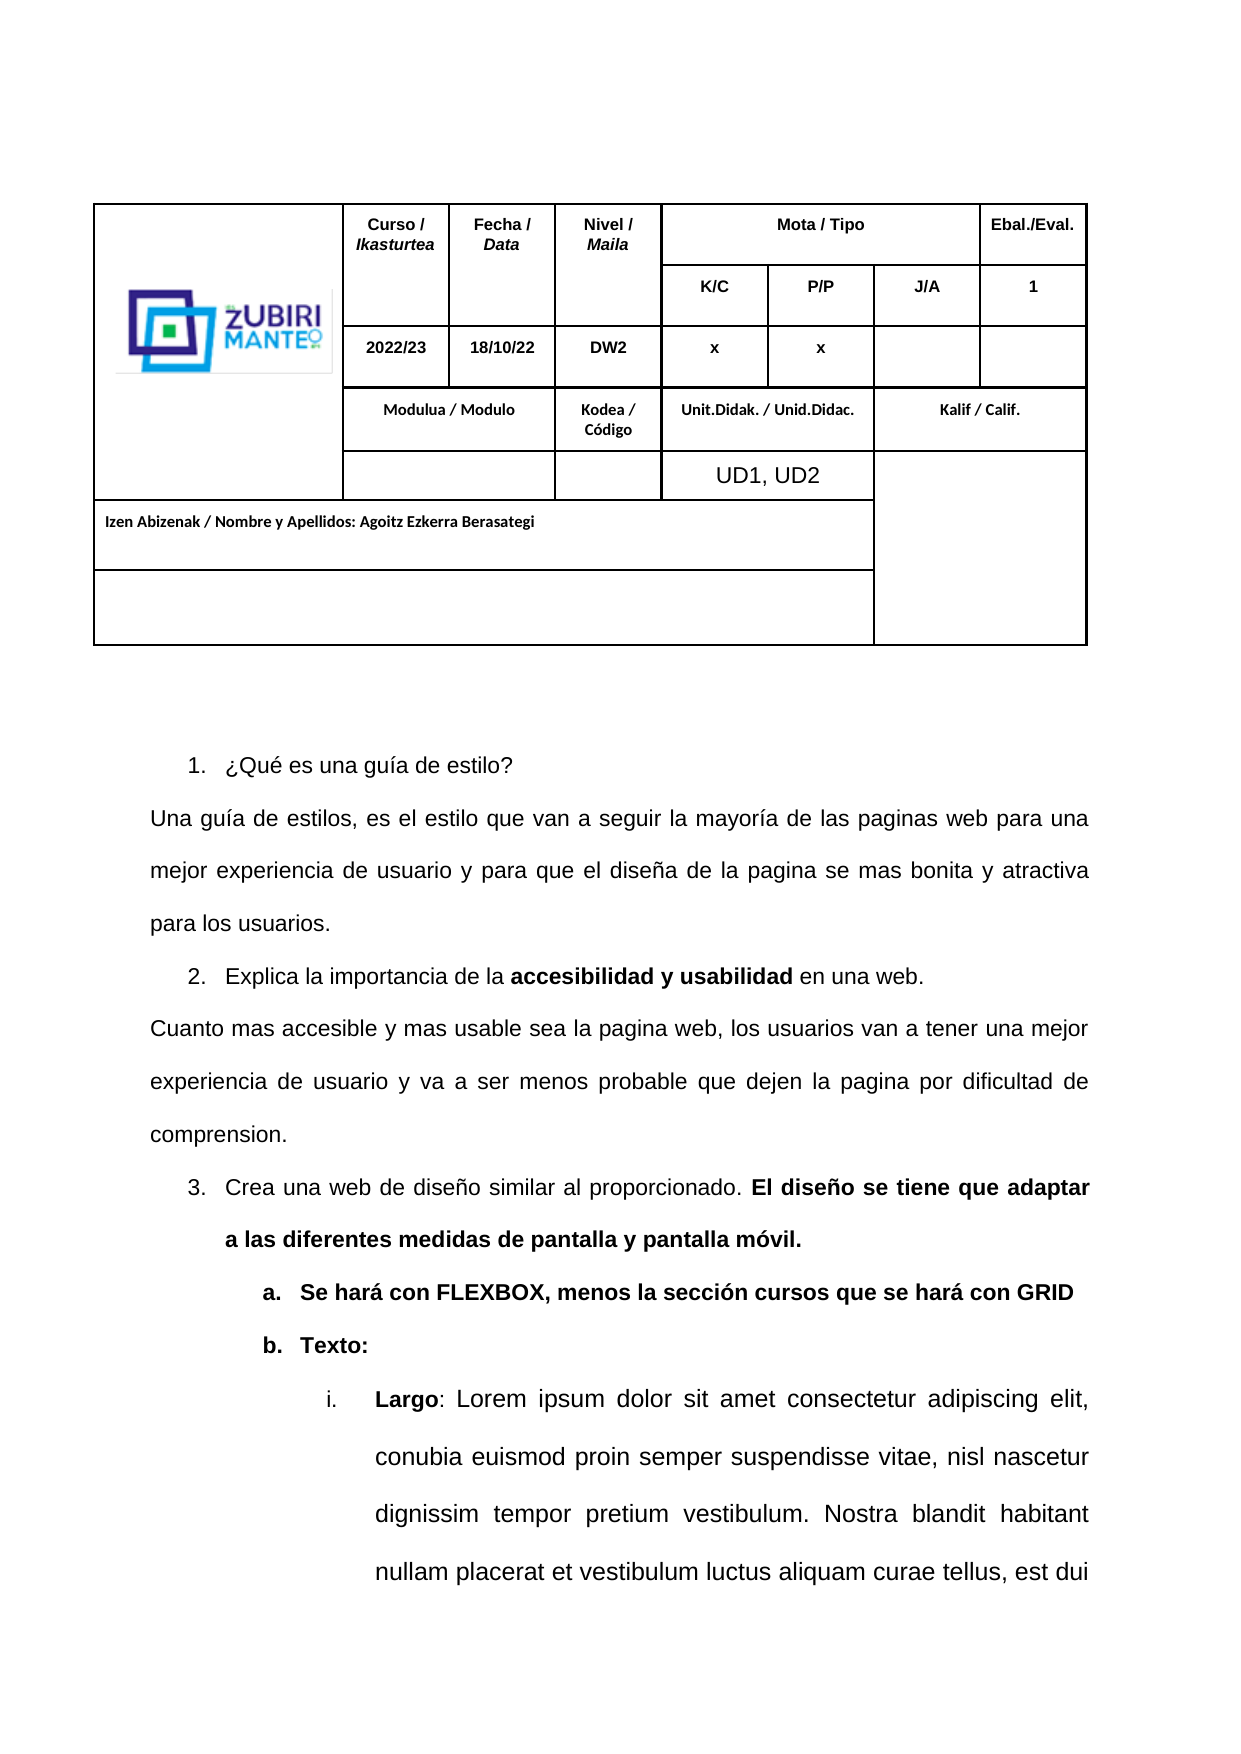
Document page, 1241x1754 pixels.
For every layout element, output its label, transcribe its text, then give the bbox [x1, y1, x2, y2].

table_cell Kalif / Calif. [875, 389, 1085, 450]
list Una guía de estilos, es el estilo que van a seguir la mayoría de las paginas web para una mejor experiencia de usuario y para que el diseña de la pagina se mas bonita y atractiva para los usuarios. [150, 804, 1090, 936]
list Explica la importancia de la accesibilidad y usabilidad en una web. [187, 963, 1090, 989]
table_cell Kodea / Código [556, 389, 660, 450]
table_cell x [663, 327, 767, 386]
list Largo: Lorem ipsum dolor sit amet consectetur adipiscing elit, conubia euismod proin semper suspendisse vitae, nisl nascetur dignissim tempor pretium vestibulum. Nostra blandit habitant nullam placerat et vestibulum luctus aliquam curae tellus, est dui [337, 1384, 1090, 1586]
table_header Nivel / Maila [556, 205, 660, 325]
table_cell 18/10/22 [450, 327, 554, 386]
list Se hará con FLEXBOX, menos la sección cursos que se hará con GRID [262, 1279, 1090, 1305]
table_header Mota / Tipo [663, 205, 979, 264]
table_cell Unit.Didak. / Unid.Didac. [663, 389, 873, 450]
table_cell J/A [875, 266, 979, 325]
table_cell 1 [981, 266, 1085, 325]
table_cell 2022/23 [344, 327, 448, 386]
table_header [95, 205, 342, 499]
picture [115, 289, 333, 375]
list ¿Qué es una guía de estilo? [187, 752, 1090, 778]
table_cell [981, 327, 1085, 386]
list Crea una web de diseño similar al proporcionado. El diseño se tiene que adaptar a las diferentes medidas de pantalla y pantalla móvil. [187, 1173, 1090, 1252]
table_cell UD1, UD2 [663, 452, 873, 499]
table_cell [875, 452, 1085, 644]
table_cell [875, 327, 979, 386]
table_cell Izen Abizenak / Nombre y Apellidos: Agoitz Ezkerra Berasategi [95, 501, 873, 569]
table_cell K/C [663, 266, 767, 325]
table_cell [344, 452, 554, 499]
list Texto: [262, 1332, 1090, 1358]
table_header Fecha / Data [450, 205, 554, 325]
list Cuanto mas accesible y mas usable sea la pagina web, los usuarios van a tener una mejor experiencia de usuario y va a ser menos probable que dejen la pagina por dificultad de comprension. [150, 1015, 1090, 1147]
table_cell P/P [769, 266, 873, 325]
table_header Ebal./Eval. [981, 205, 1085, 264]
table_cell DW2 [556, 327, 660, 386]
table_cell [95, 571, 873, 644]
table_header Curso / Ikasturtea [344, 205, 448, 325]
table_cell [556, 452, 660, 499]
table_cell x [769, 327, 873, 386]
table_cell Modulua / Modulo [344, 389, 554, 450]
